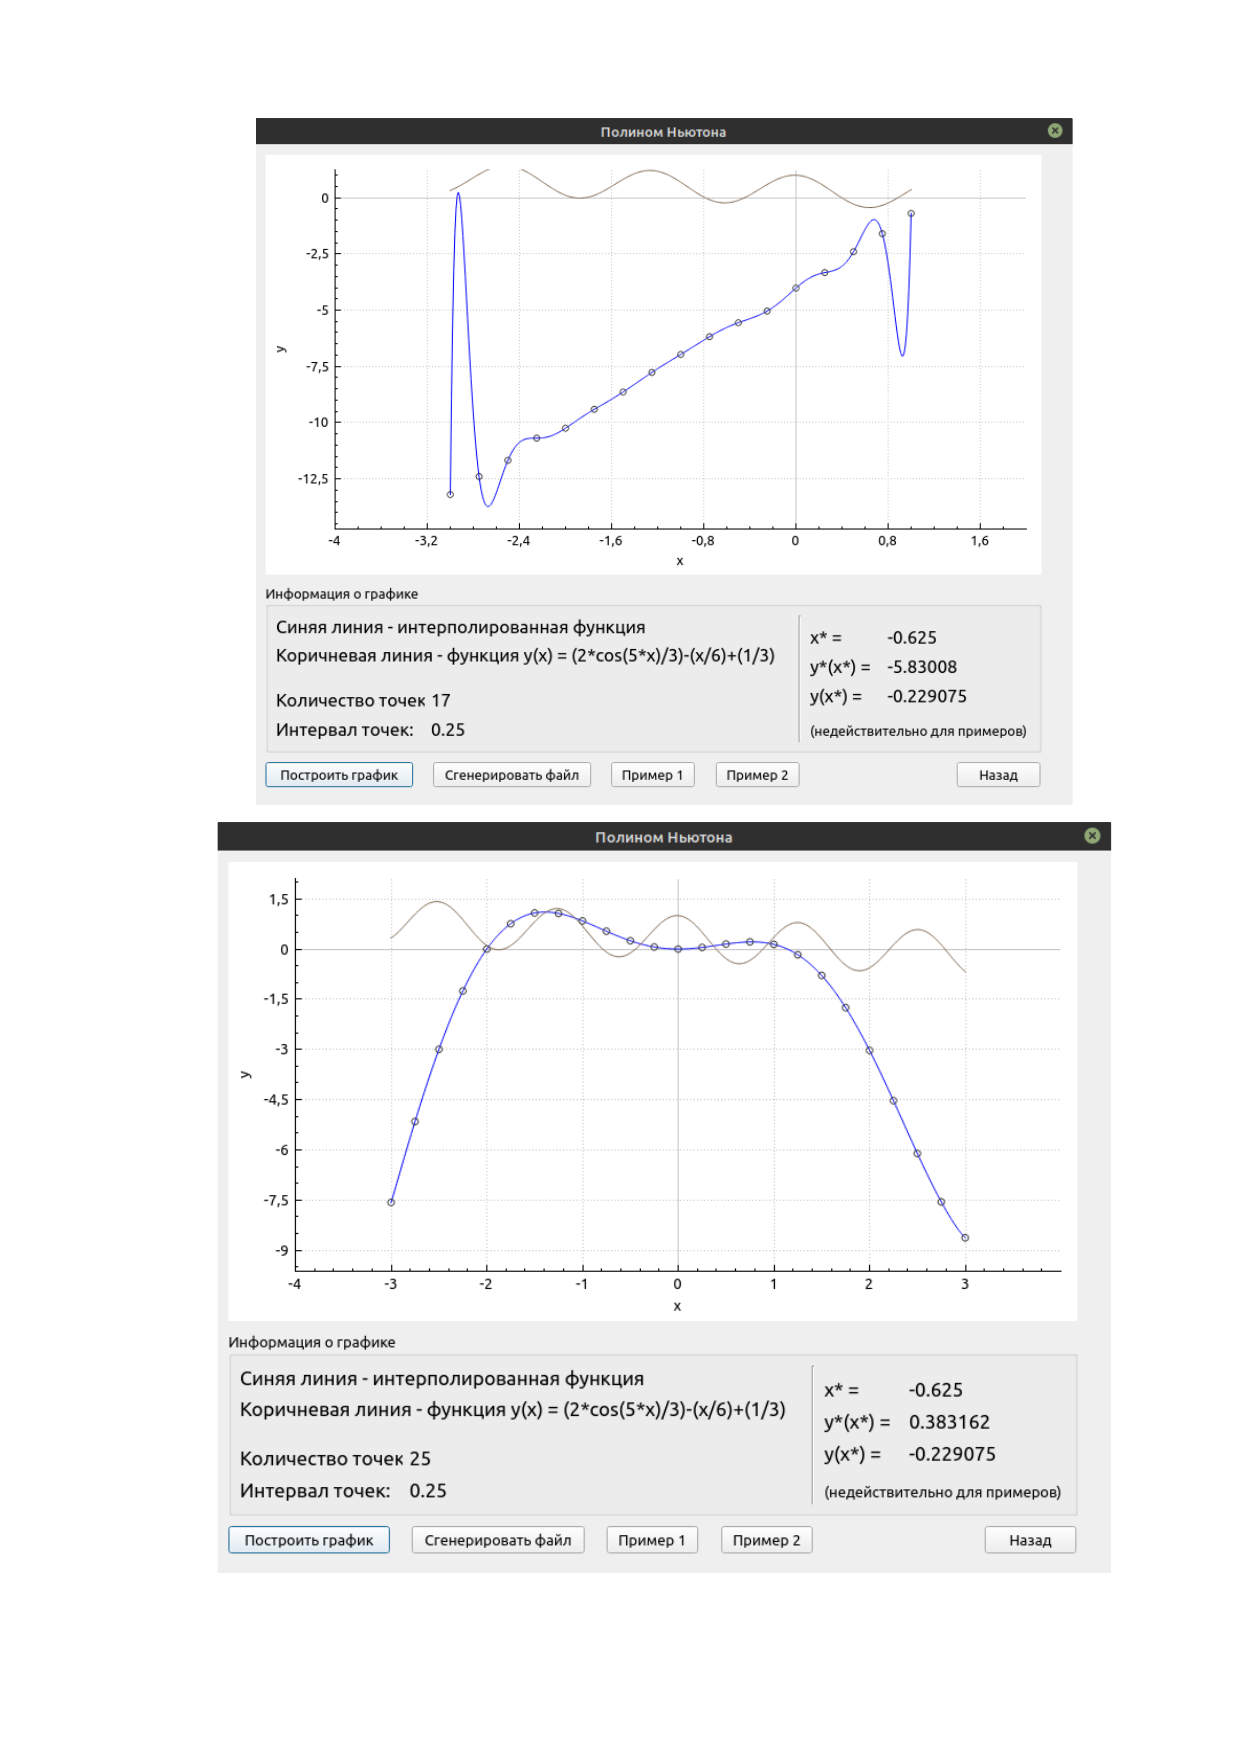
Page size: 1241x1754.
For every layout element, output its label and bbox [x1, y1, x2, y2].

picture [256, 118, 1073, 805]
picture [217, 822, 1112, 1573]
